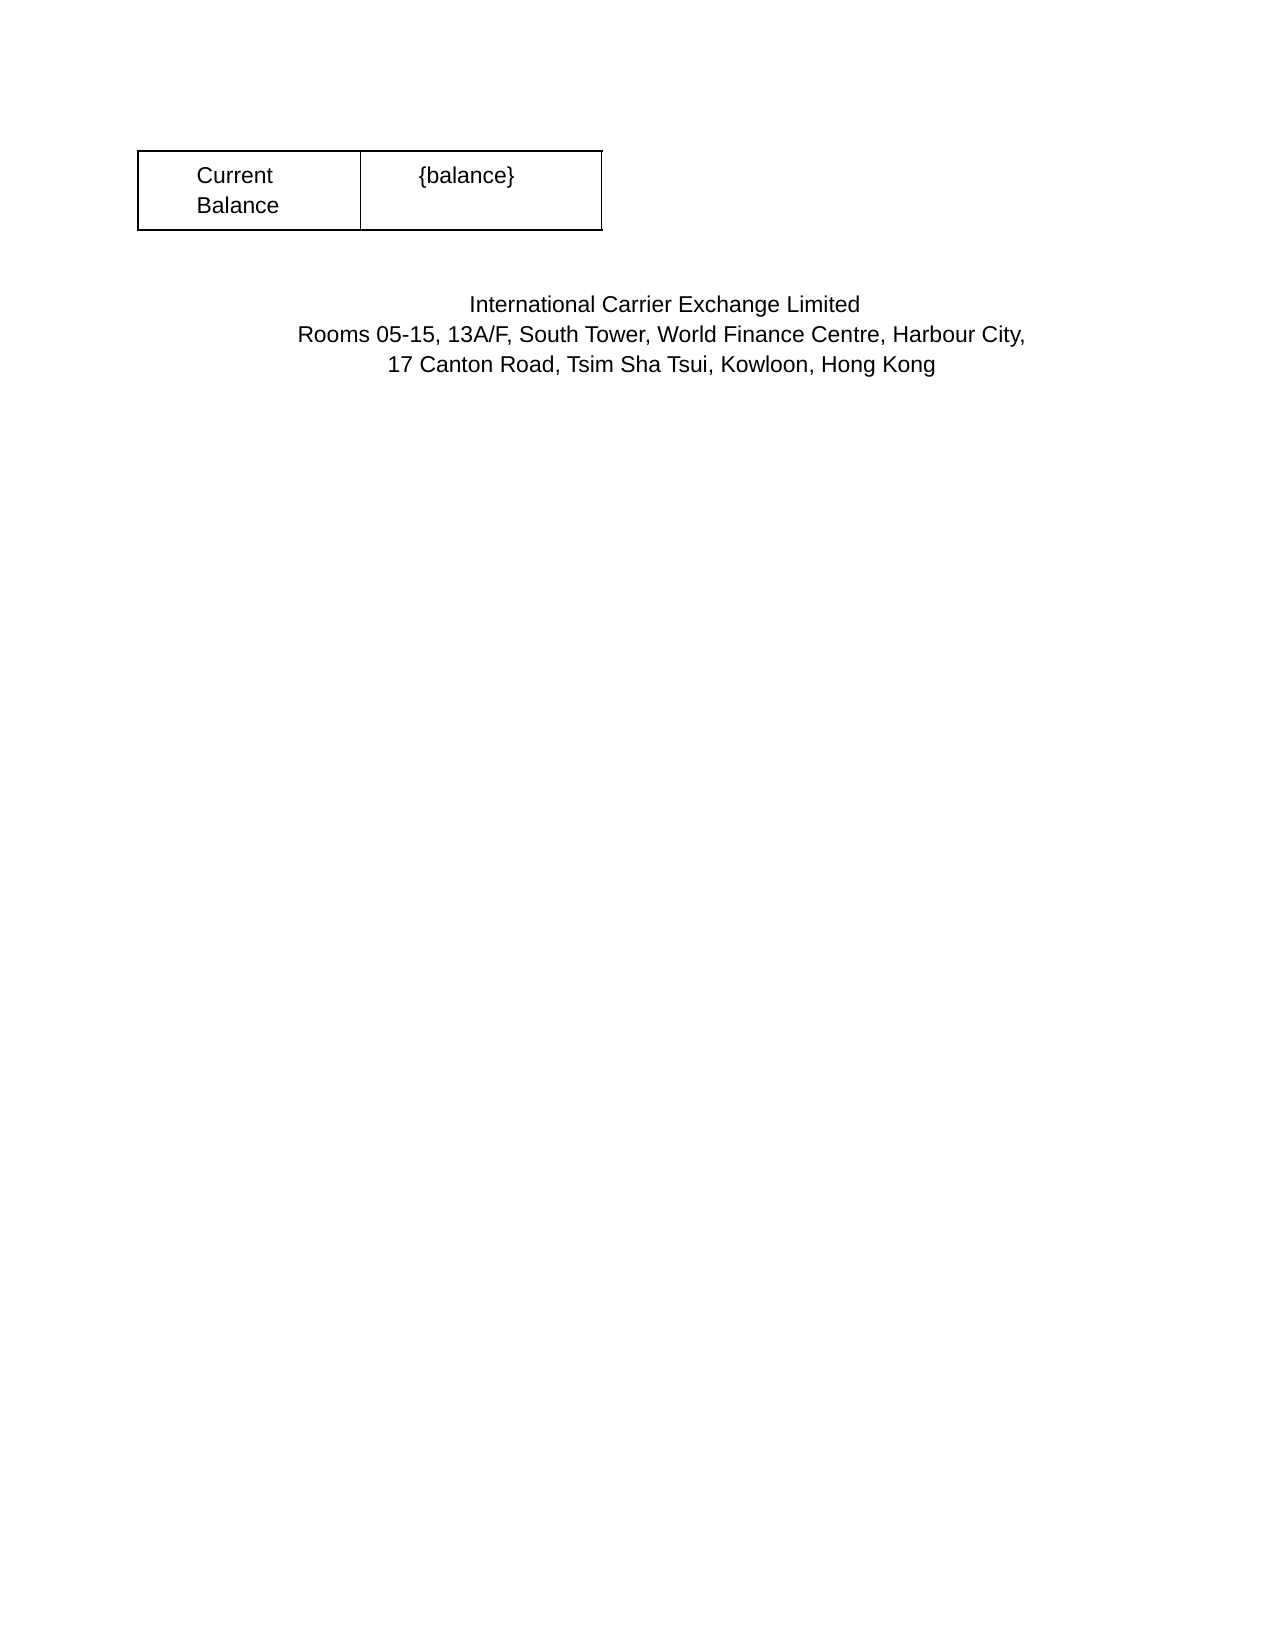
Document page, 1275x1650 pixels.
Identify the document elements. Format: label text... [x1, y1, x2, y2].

text International Carrier Exchange Limited [198, 291, 1125, 317]
table_cell {balance} [361, 152, 601, 229]
text Rooms 05-15, 13A/F, South Tower, World Finance Centre, Harbour City, [198, 321, 1125, 347]
table_cell Current Balance [139, 152, 360, 229]
text 17 Canton Road, Tsim Sha Tsui, Kowloon, Hong Kong [198, 351, 1125, 378]
